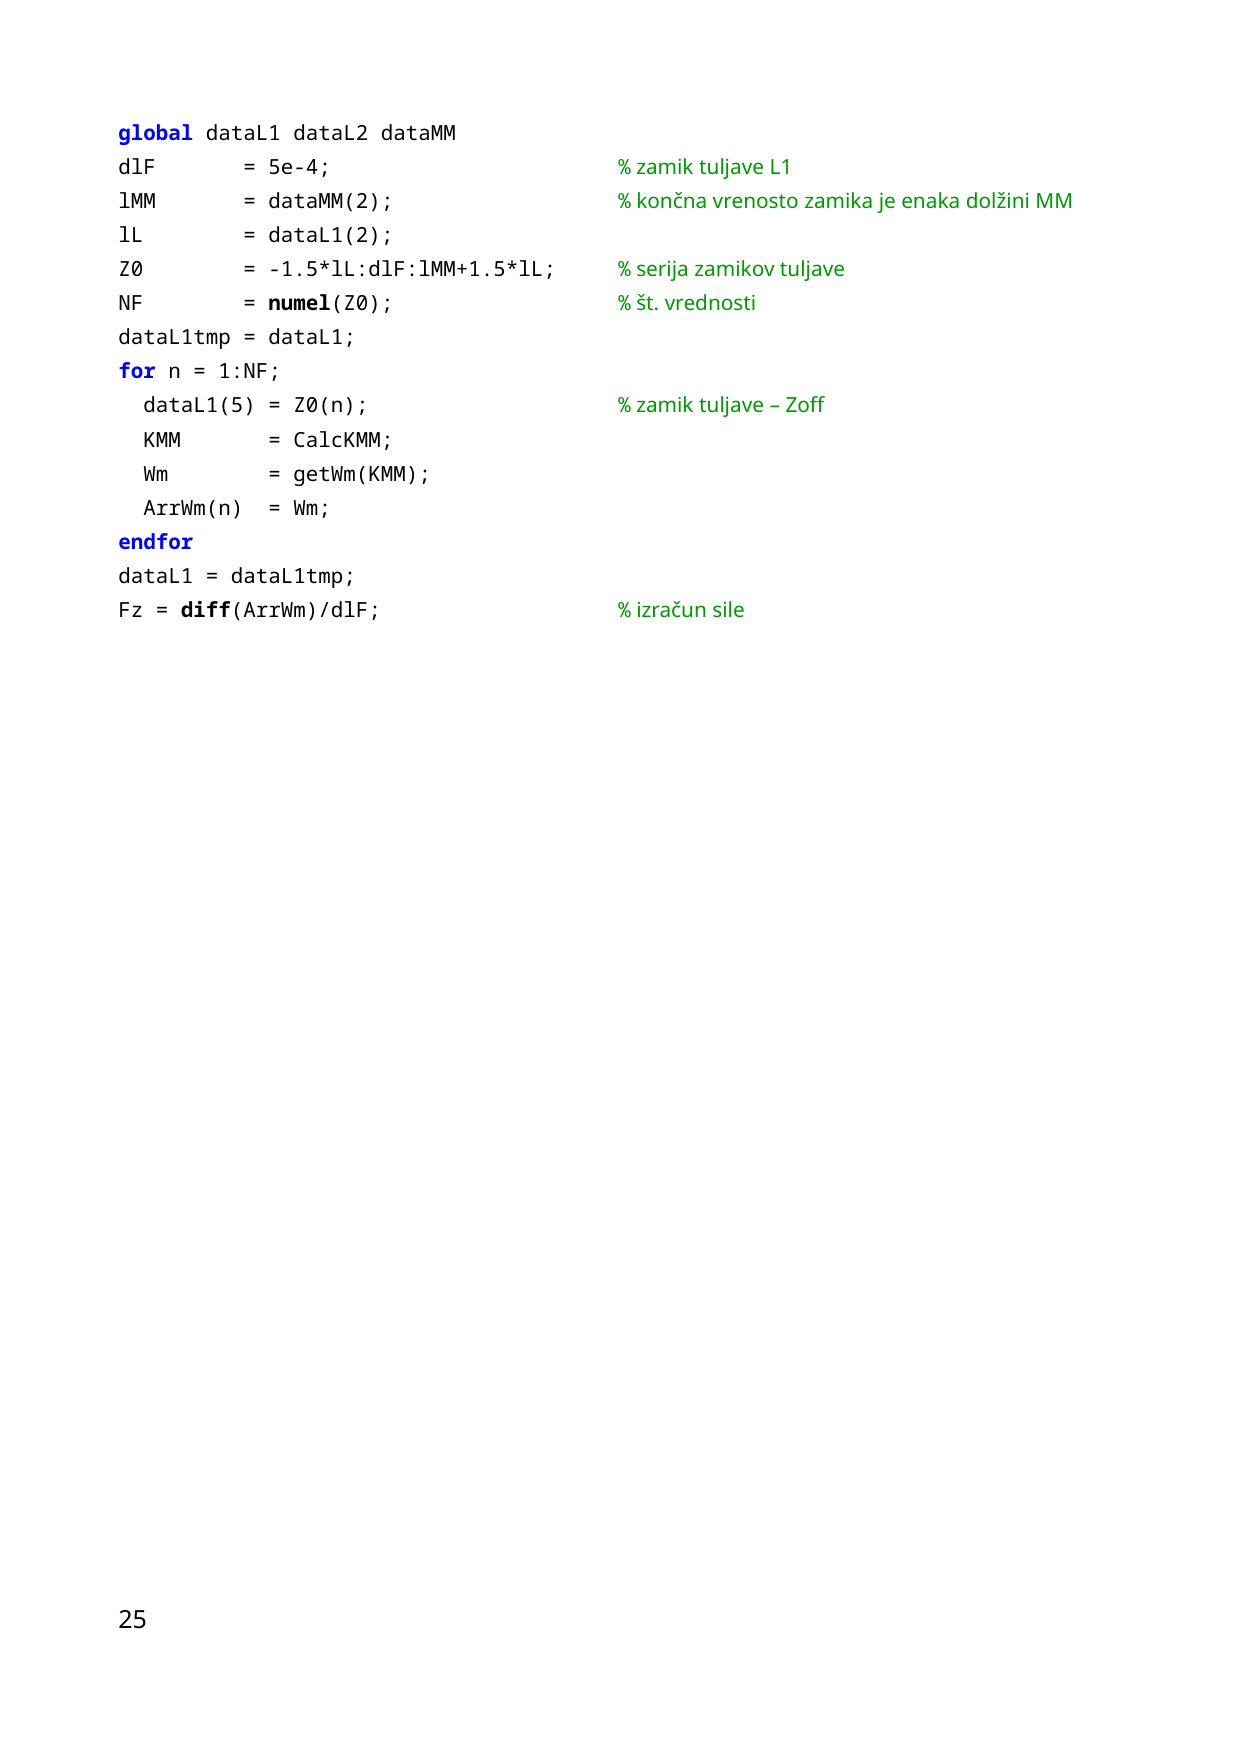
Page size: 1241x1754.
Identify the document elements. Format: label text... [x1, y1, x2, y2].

text global dataL1 dataL2 dataMM dlF = 5e-4; % zamik tuljave L1 lMM = dataMM(2); % končna vrenosto zamika je enaka dolžini MM lL = dataL1(2); Z0 = -1.5*lL:dlF:lMM+1.5*lL; % serija zamikov tuljave NF = numel(Z0); % št. vrednosti dataL1tmp = dataL1; for n = 1:NF; dataL1(5) = Z0(n); % zamik tuljave – Zoff KMM = CalcKMM; Wm = getWm(KMM); ArrWm(n) = Wm; endfor dataL1 = dataL1tmp; Fz = diff(ArrWm)/dlF; % izračun sile [118, 118, 1122, 623]
